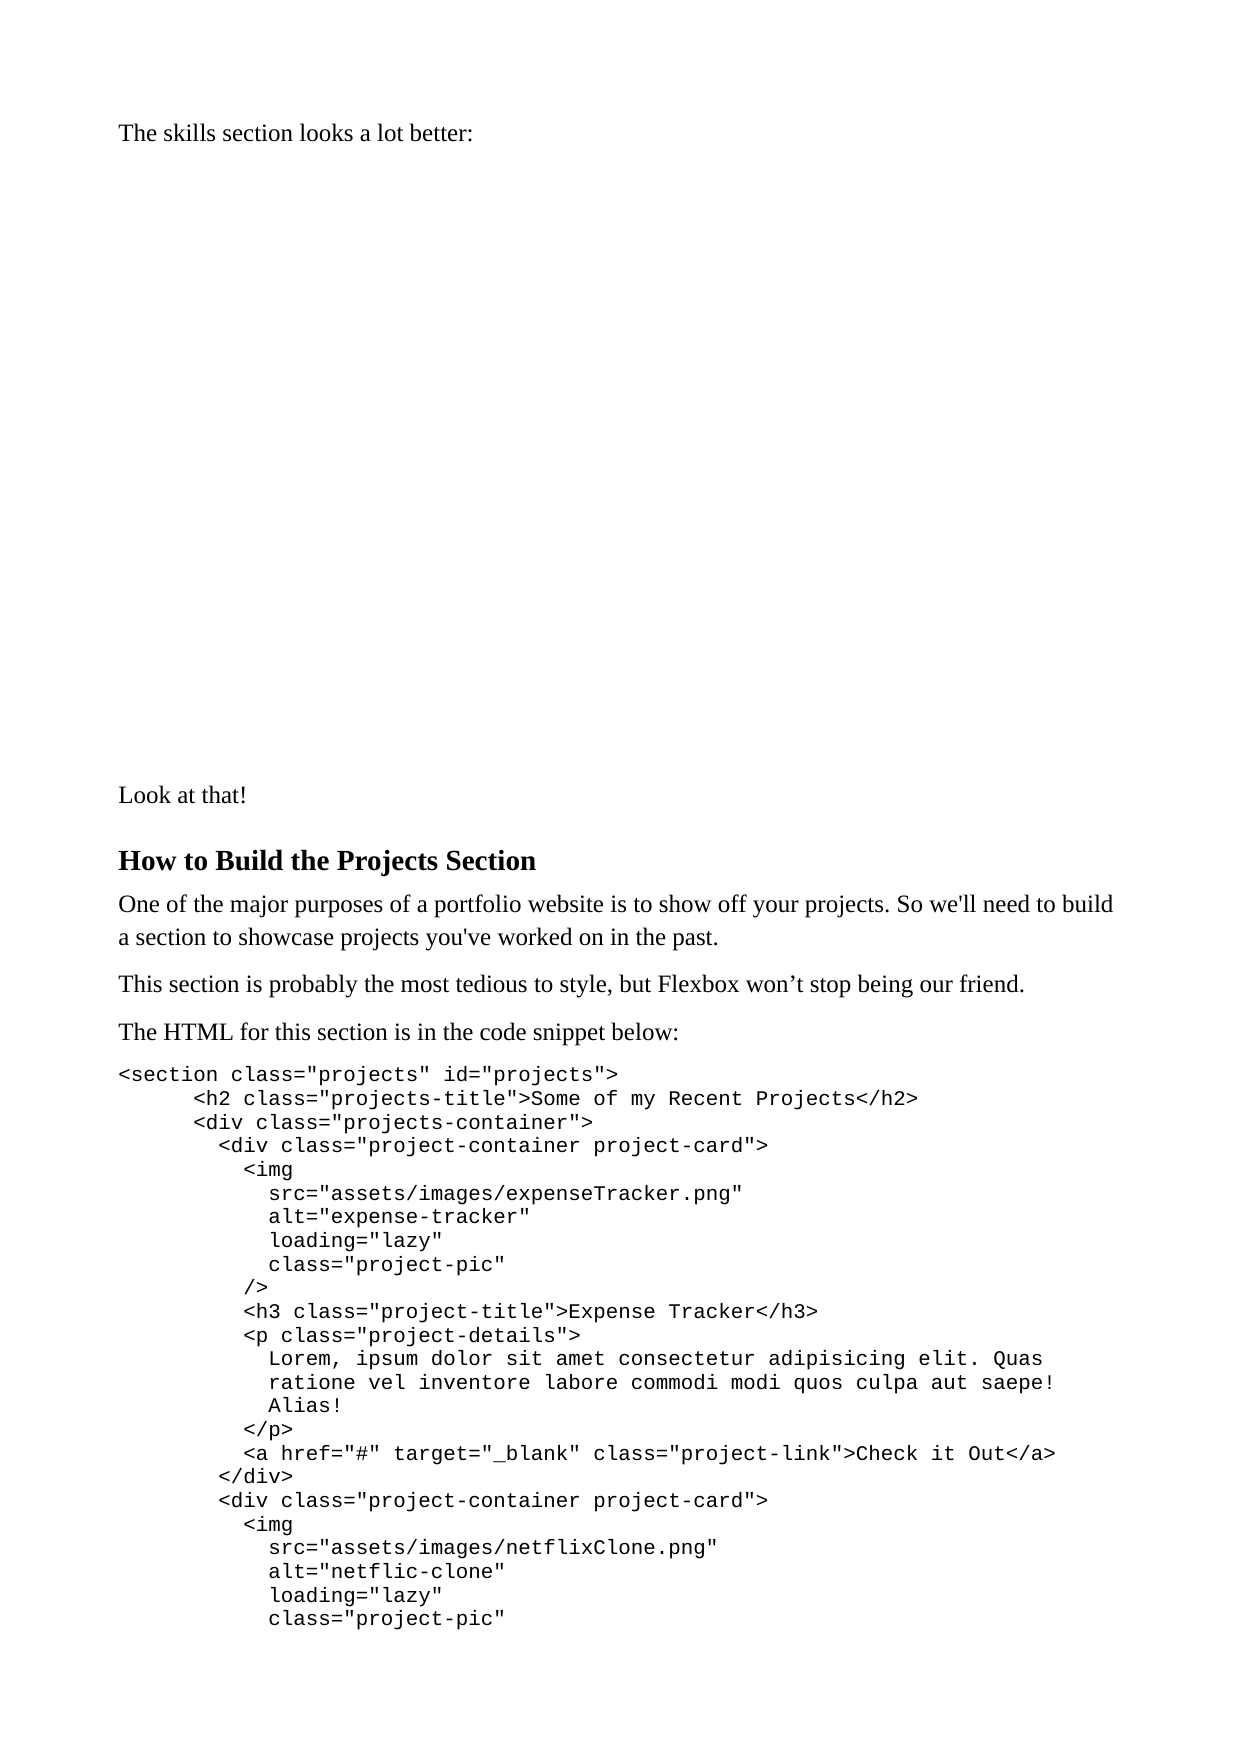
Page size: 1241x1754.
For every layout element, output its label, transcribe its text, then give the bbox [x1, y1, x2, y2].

text <a href="#" target="_blank" class="project-link">Check it Out</a> [118, 1443, 1122, 1466]
text Lorem, ipsum dolor sit amet consectetur adipisicing elit. Quas [118, 1348, 1122, 1372]
text src="assets/images/expenseTracker.png" [118, 1183, 1122, 1206]
text The HTML for this section is in the code snippet below: [118, 1017, 1122, 1046]
text class="project-pic" [118, 1608, 1122, 1632]
text alt="expense-tracker" [118, 1206, 1122, 1230]
text <div class="project-container project-card"> [118, 1490, 1122, 1514]
text <section class="projects" id="projects"> [118, 1064, 1122, 1088]
text <img [118, 1514, 1122, 1537]
text The skills section looks a lot better: Look at that! [118, 118, 1122, 809]
text </p> [118, 1419, 1122, 1443]
text ratione vel inventore labore commodi modi quos culpa aut saepe! [118, 1372, 1122, 1396]
text This section is probably the most tedious to style, but Flexbox won’t stop being our friend. [118, 969, 1122, 998]
text <div class="projects-container"> [118, 1112, 1122, 1135]
text alt="netflic-clone" [118, 1561, 1122, 1585]
text <p class="project-details"> [118, 1324, 1122, 1348]
text <h2 class="projects-title">Some of my Recent Projects</h2> [118, 1088, 1122, 1112]
text /> [118, 1277, 1122, 1301]
text Alias! [118, 1396, 1122, 1419]
text loading="lazy" [118, 1585, 1122, 1608]
text <div class="project-container project-card"> [118, 1135, 1122, 1159]
text class="project-pic" [118, 1254, 1122, 1277]
text </div> [118, 1466, 1122, 1490]
subtitle How to Build the Projects Section [118, 843, 1122, 876]
text loading="lazy" [118, 1230, 1122, 1254]
text <img [118, 1159, 1122, 1183]
text One of the major purposes of a portfolio website is to show off your projects. So we'll need to build a section to showcase projects you've worked on in the past. [118, 889, 1122, 950]
text src="assets/images/netflixClone.png" [118, 1537, 1122, 1561]
text <h3 class="project-title">Expense Tracker</h3> [118, 1301, 1122, 1324]
